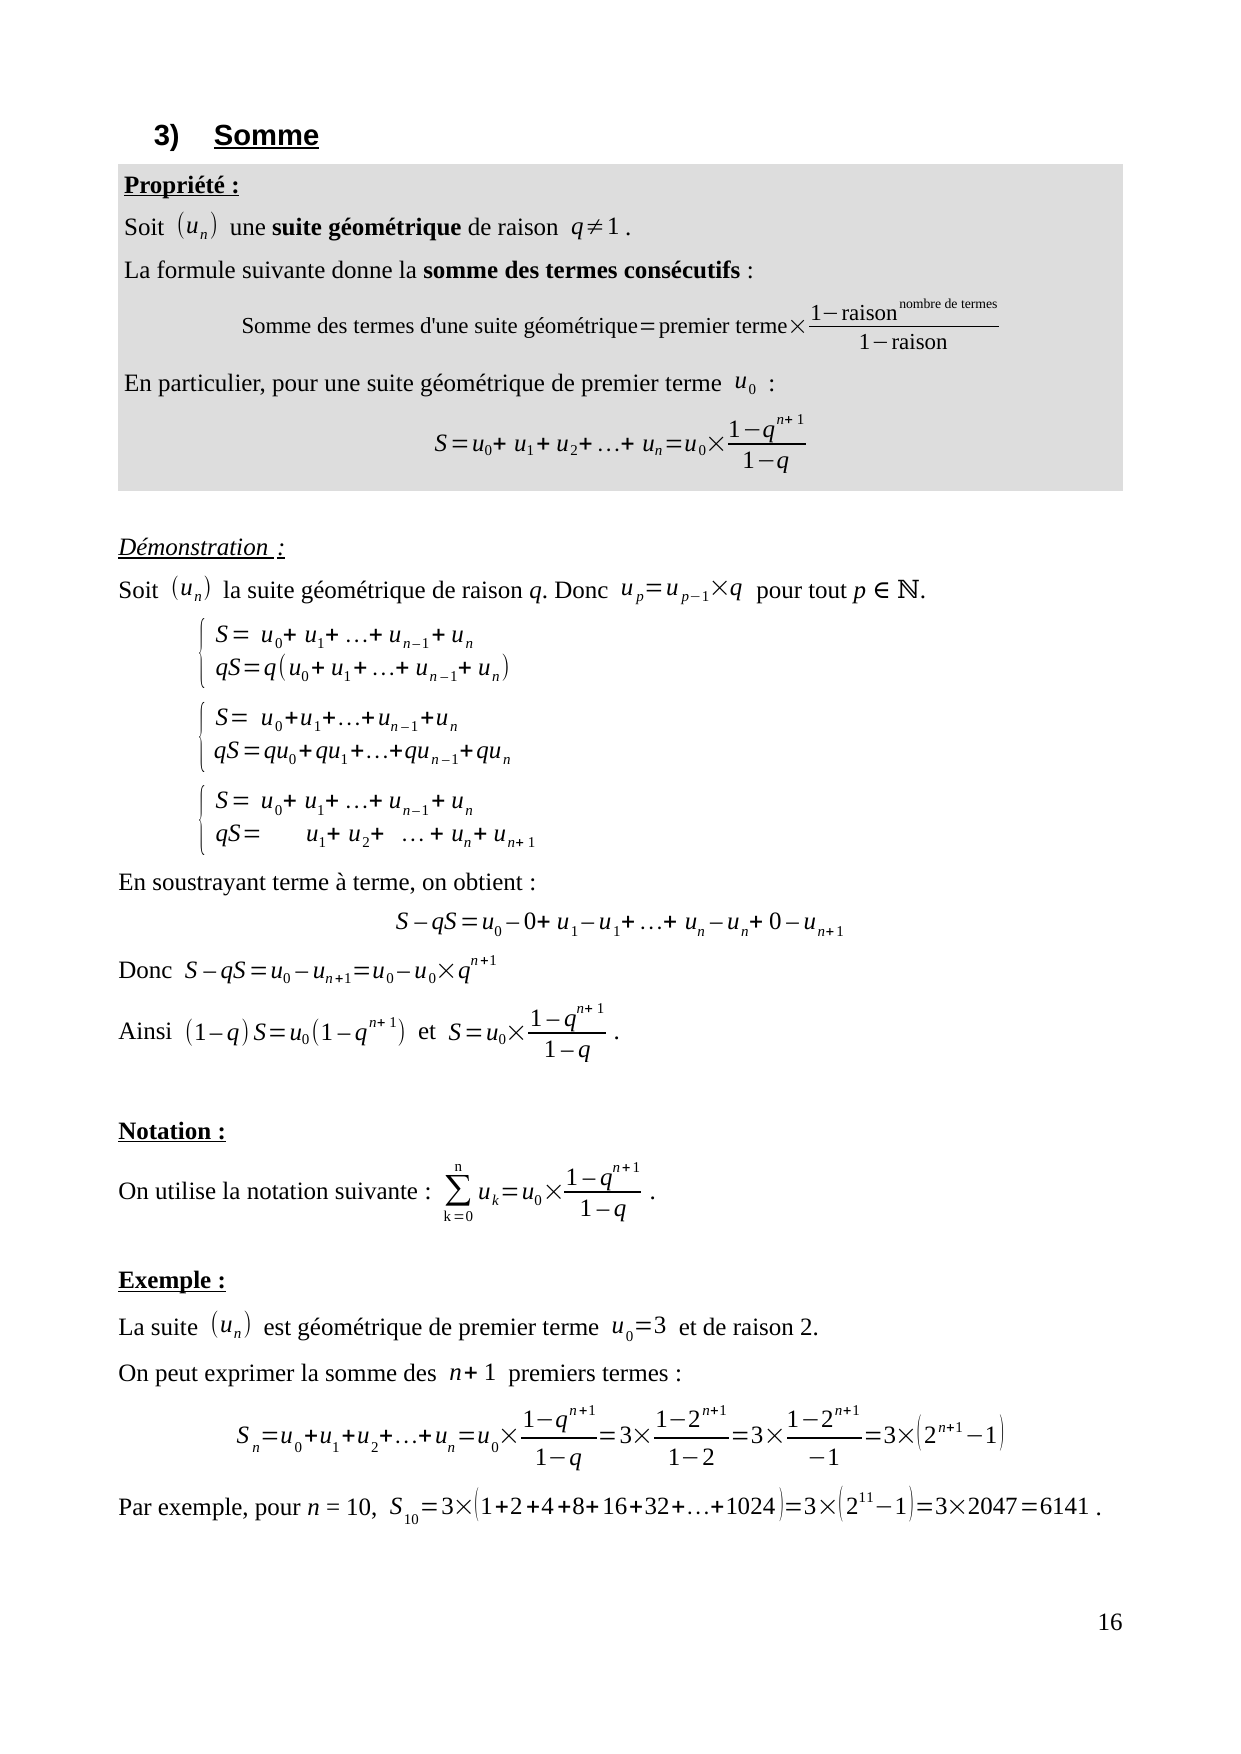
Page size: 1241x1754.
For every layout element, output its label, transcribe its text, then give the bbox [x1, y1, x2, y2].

subtitle Somme [153, 118, 1122, 152]
text En soustrayant terme à terme, on obtient : [118, 867, 1122, 895]
text Par exemple, pour n = 10, . [118, 1485, 1122, 1528]
text Exemple : [118, 1266, 1122, 1294]
text Soit la suite géométrique de raison q. Donc pour tout p ∈ ℕ. [118, 574, 1122, 605]
table_header Propriété : Soit une suite géométrique de raison . La formule suivante donne la somme des termes consécutifs : En particulier, pour une suite géométrique de premier terme : [118, 164, 1123, 491]
text On peut exprimer la somme des premiers termes : [118, 1358, 1122, 1387]
text Donc [118, 952, 1122, 987]
text Ainsi et . [118, 999, 1122, 1062]
text La suite est géométrique de premier terme et de raison 2. [118, 1307, 1122, 1346]
text On utilise la notation suivante : . [118, 1157, 1122, 1224]
text Démonstration : [118, 532, 1122, 561]
text Notation : [118, 1116, 1122, 1144]
